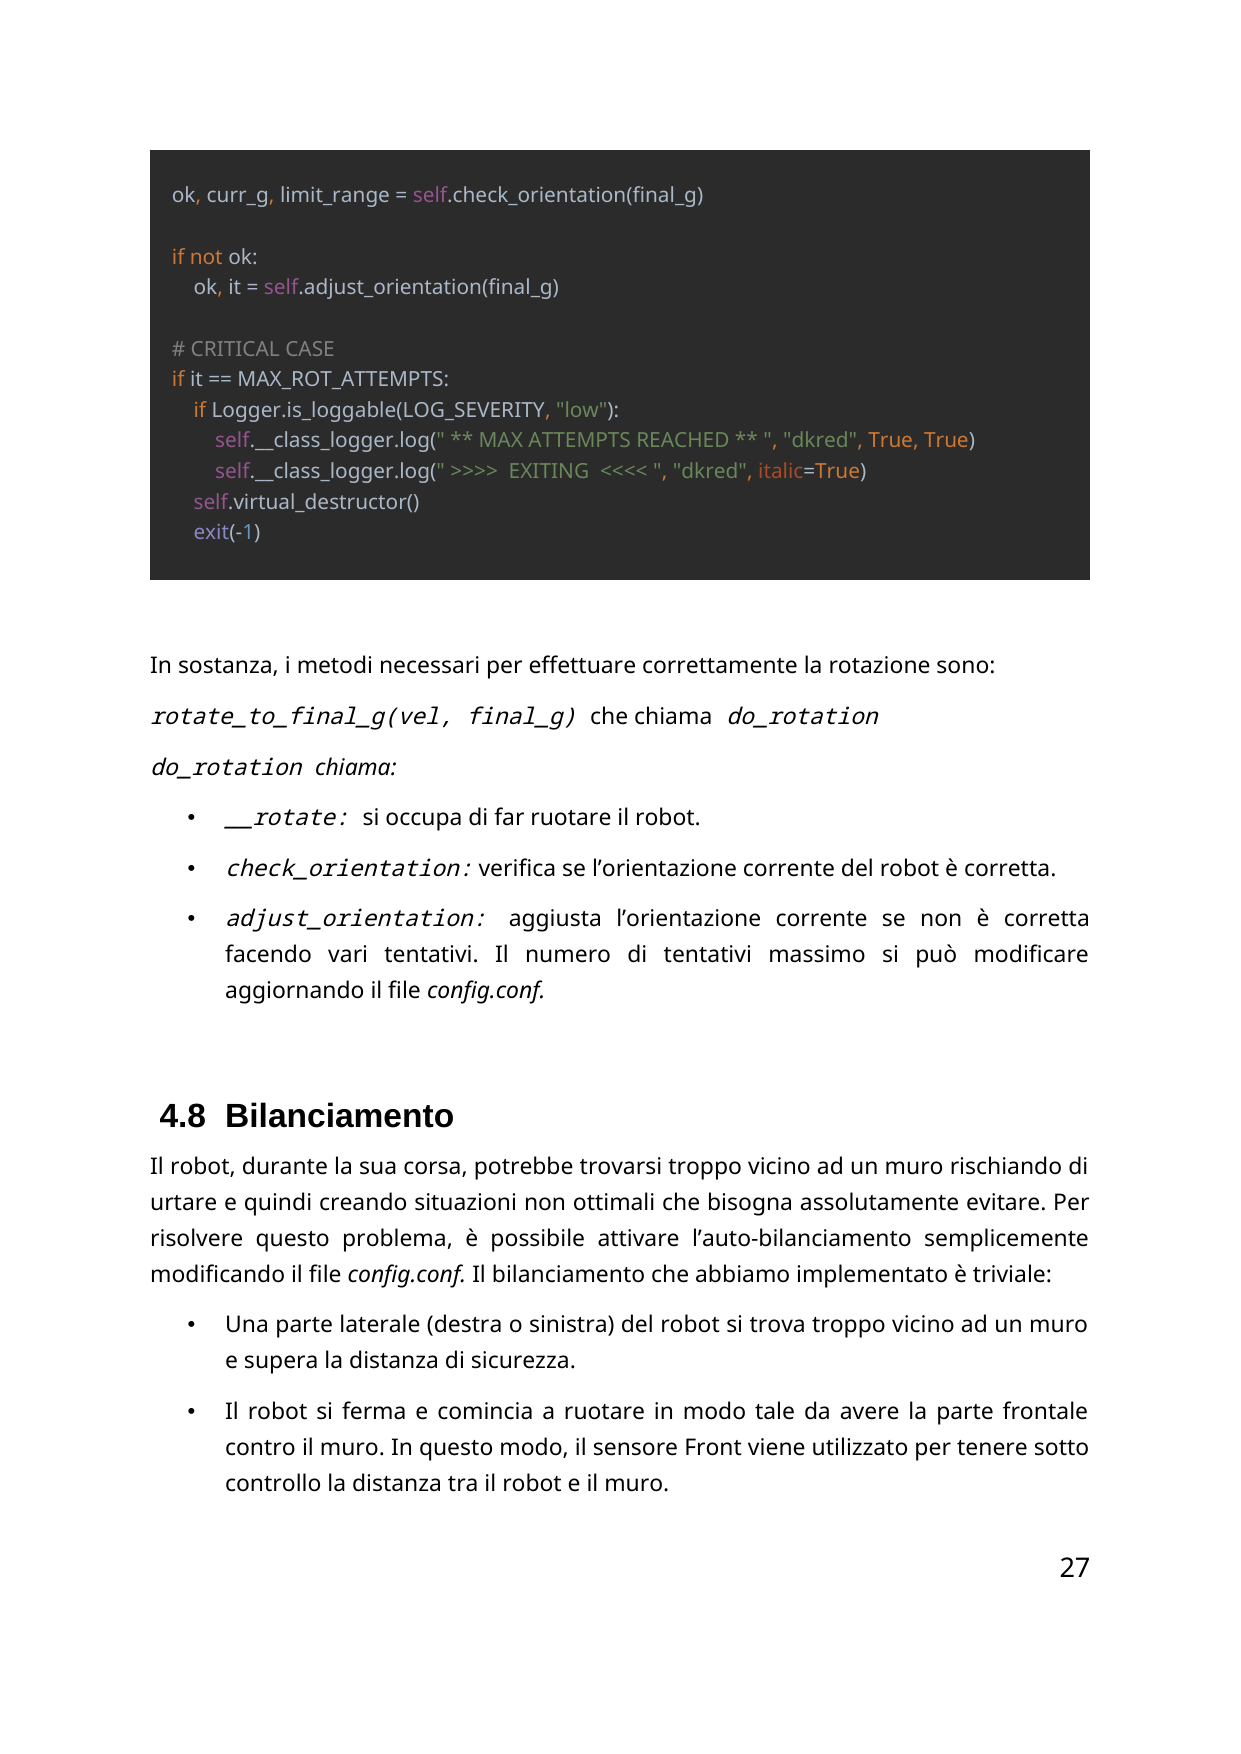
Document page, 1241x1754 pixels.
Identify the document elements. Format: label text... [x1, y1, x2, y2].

list adjust_orientation: aggiusta l’orientazione corrente se non è corretta facendo vari tentativi. Il numero di tentativi massimo si può modificare aggiornando il file config.conf. [187, 902, 1090, 1005]
list check_orientation: verifica se l’orientazione corrente del robot è corretta. [187, 851, 1090, 883]
text do_rotation chiama: [150, 750, 1090, 782]
text In sostanza, i metodi necessari per effettuare correttamente la rotazione sono: [150, 649, 1090, 681]
list Una parte laterale (destra o sinistra) del robot si trova troppo vicino ad un muro e supera la distanza di sicurezza. [187, 1308, 1090, 1375]
subtitle Bilanciamento [150, 1096, 1090, 1134]
text ok, curr_g, limit_range = self.check_orientation(final_g) if not ok: ok, it = self.adjust_orientation(final_g) # CRITICAL CASE if it == MAX_ROT_ATTEMPTS: if Logger.is_loggable(LOG_SEVERITY, "low"): self.__class_logger.log(" ** MAX ATTEMPTS REACHED ** ", "dkred", True, True) self.__class_logger.log(" >>>> EXITING <<<< ", "dkred", italic=True) self.virtual_destructor() exit(-1) [150, 150, 1090, 580]
text Il robot, durante la sua corsa, potrebbe trovarsi troppo vicino ad un muro rischiando di urtare e quindi creando situazioni non ottimali che bisogna assolutamente evitare. Per risolvere questo problema, è possibile attivare l’auto-bilanciamento semplicemente modificando il file config.conf. Il bilanciamento che abbiamo implementato è triviale: [150, 1150, 1090, 1289]
list Il robot si ferma e comincia a ruotare in modo tale da avere la parte frontale contro il muro. In questo modo, il sensore Front viene utilizzato per tenere sotto controllo la distanza tra il robot e il muro. [187, 1395, 1090, 1498]
text rotate_to_final_g(vel, final_g) che chiama do_rotation [150, 700, 1090, 731]
list __rotate: si occupa di far ruotare il robot. [187, 801, 1090, 832]
